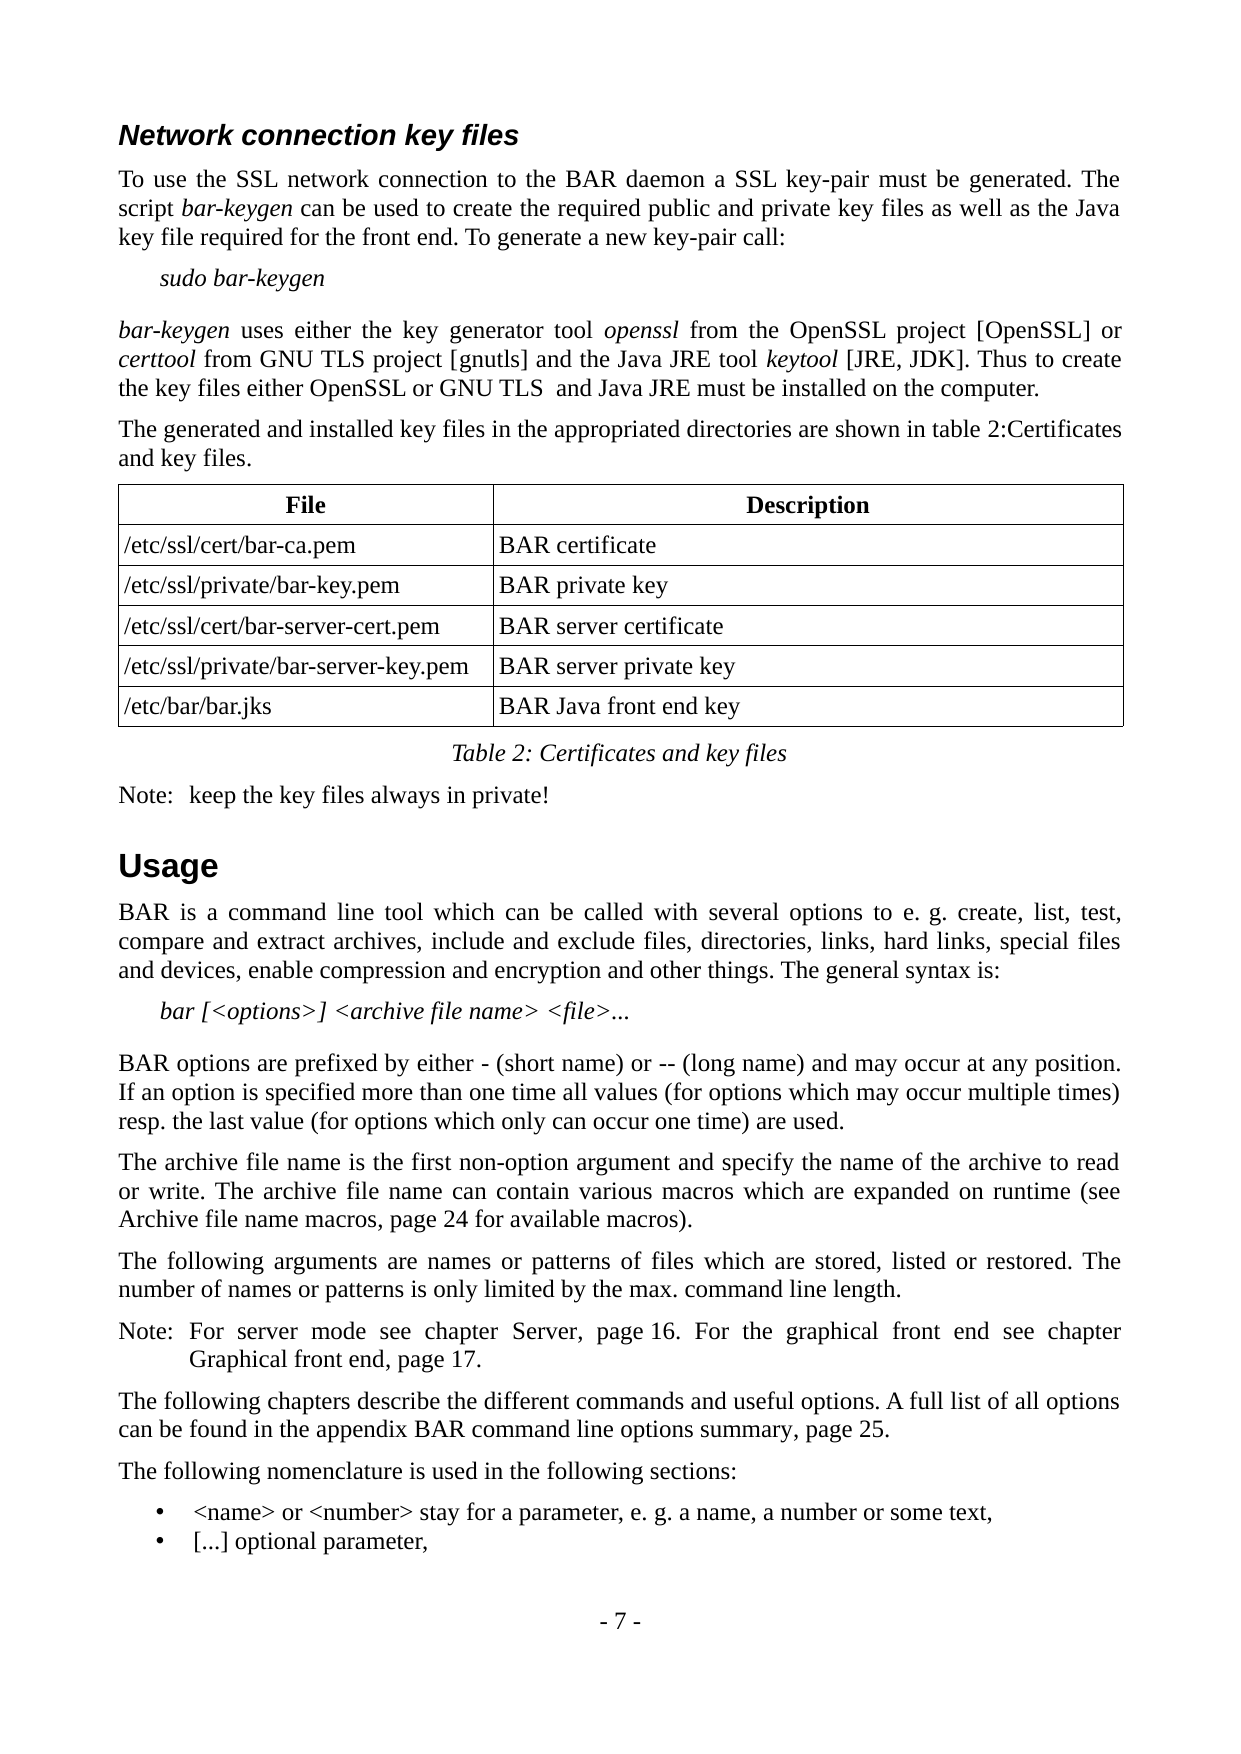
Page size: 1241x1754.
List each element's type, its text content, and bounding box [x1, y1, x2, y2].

list <name> or <number> stay for a parameter, e. g. a name, a number or some text, [156, 1497, 1122, 1526]
text Table 2: Certificates and key files [118, 738, 1122, 767]
text The following arguments are names or patterns of files which are stored, listed or restored. The number of names or patterns is only limited by the max. command line length. [118, 1246, 1122, 1303]
table_cell /etc/ssl/private/bar-server-key.pem [119, 646, 493, 686]
table_cell BAR certificate [494, 525, 1123, 565]
text The following nomenclature is used in the following sections: [118, 1456, 1122, 1484]
subtitle Usage [118, 846, 1122, 885]
text bar-keygen uses either the key generator tool openssl from the OpenSSL project [OpenSSL] or certtool from GNU TLS project [gnutls] and the Java JRE tool keytool [JRE, JDK]. Thus to create the key files either OpenSSL or GNU TLS and Java JRE must be installed on the computer. [118, 315, 1122, 402]
text bar [<options>] <archive file name> <file>... [159, 996, 1122, 1025]
list [...] optional parameter, [156, 1526, 1122, 1554]
table_cell /etc/bar/bar.jks [119, 687, 493, 726]
text BAR options are prefixed by either ‑ (short name) or ‑‑ (long name) and may occur at any position. If an option is specified more than one time all values (for options which may occur multiple times) resp. the last value (for options which only can occur one time) are used. [118, 1048, 1122, 1134]
text Note: keep the key files always in private! [118, 780, 1122, 808]
table_cell /etc/ssl/cert/bar-ca.pem [119, 525, 493, 565]
table_cell /etc/ssl/private/bar-key.pem [119, 566, 493, 605]
table_cell BAR server private key [494, 646, 1123, 686]
text To use the SSL network connection to the BAR daemon a SSL key-pair must be generated. The script bar-keygen can be used to create the required public and private key files as well as the Java key file required for the front end. To generate a new key-pair call: [118, 164, 1122, 250]
table_cell BAR private key [494, 566, 1123, 605]
text BAR is a command line tool which can be called with several options to e. g. create, list, test, compare and extract archives, include and exclude files, directories, links, hard links, special files and devices, enable compression and encryption and other things. The general syntax is: [118, 897, 1122, 983]
table_cell BAR Java front end key [494, 687, 1123, 726]
subtitle Network connection key files [118, 118, 1122, 152]
text sudo bar-keygen [159, 263, 1122, 292]
text The generated and installed key files in the appropriated directories are shown in table 2:Certificates and key files. [118, 414, 1122, 472]
table_header Description [494, 485, 1123, 524]
table_cell BAR server certificate [494, 606, 1123, 645]
text The archive file name is the first non-option argument and specify the name of the archive to read or write. The archive file name can contain various macros which are expanded on runtime (see Archive file name macros, page 24 for available macros). [118, 1147, 1122, 1233]
table_header File [119, 485, 493, 524]
text Note: For server mode see chapter Server, page 16. For the graphical front end see chapter Graphical front end, page 17. [118, 1316, 1122, 1373]
text The following chapters describe the different commands and useful options. A full list of all options can be found in the appendix BAR command line options summary, page 25. [118, 1386, 1122, 1443]
table_cell /etc/ssl/cert/bar-server-cert.pem [119, 606, 493, 645]
